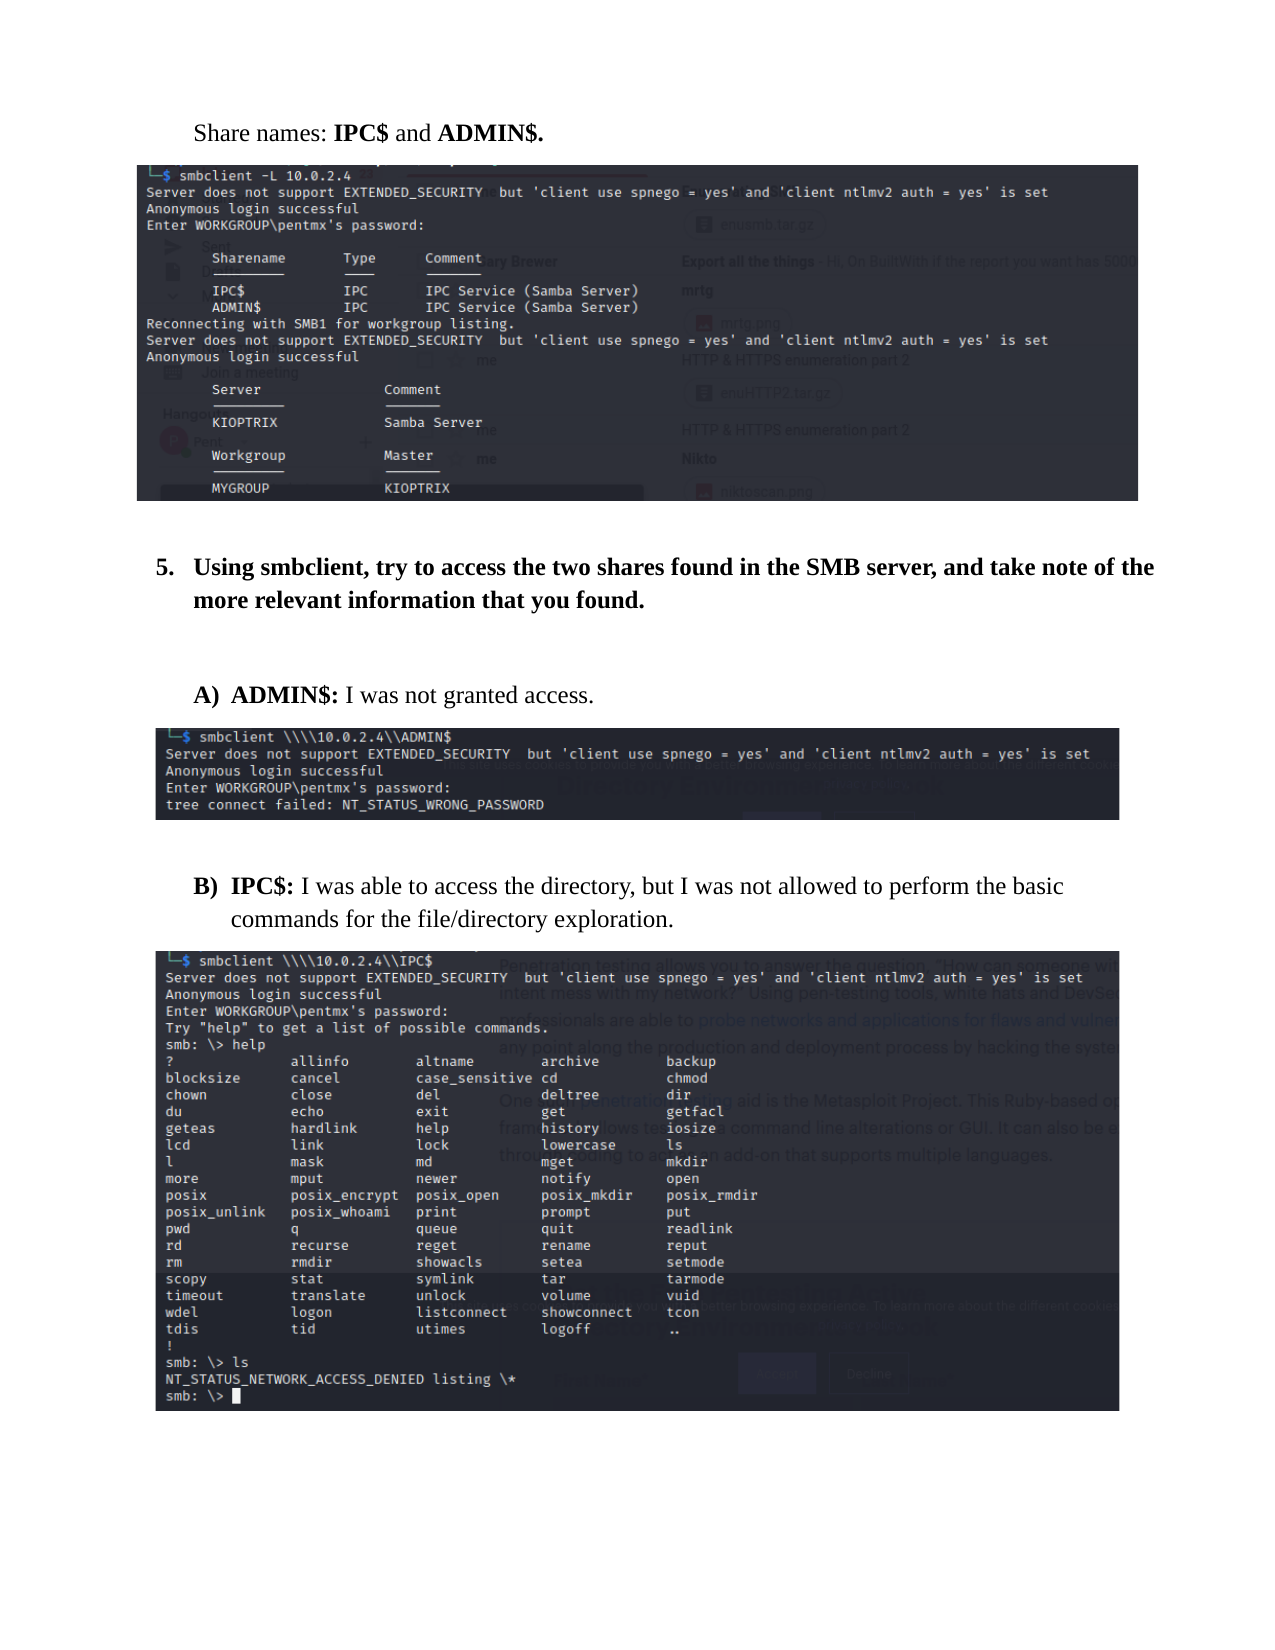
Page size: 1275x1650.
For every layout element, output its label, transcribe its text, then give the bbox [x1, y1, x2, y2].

picture [155, 951, 1120, 1411]
list IPC$: I was able to access the directory, but I was not allowed to perform the basic commands for the file/directory exploration. [193, 871, 1157, 933]
list Share names: IPC$ and ADMIN$. [156, 118, 1157, 147]
list Using smbclient, try to access the two shares found in the SMB server, and take note of the more relevant information that you found. [156, 552, 1157, 614]
picture [136, 165, 1139, 501]
picture [155, 728, 1120, 820]
list ADMIN$: I was not granted access. [193, 681, 1157, 709]
